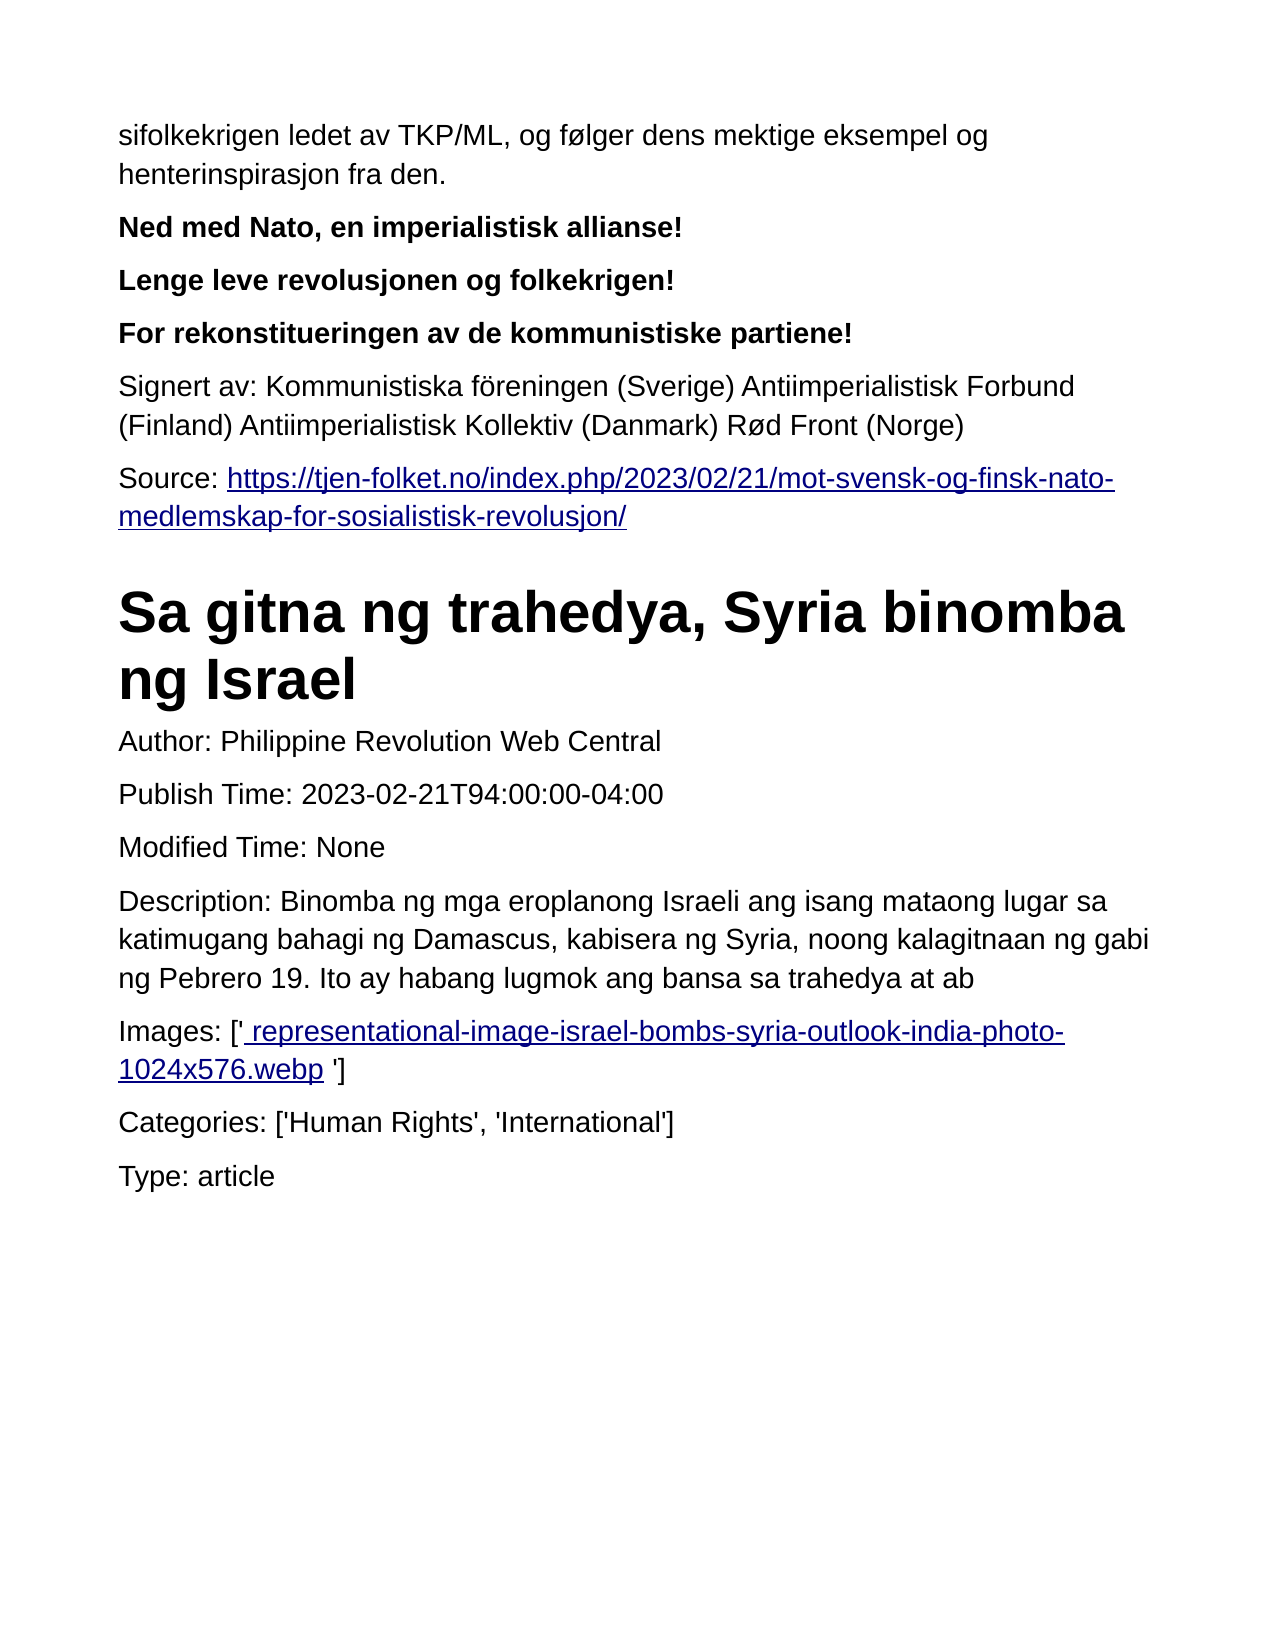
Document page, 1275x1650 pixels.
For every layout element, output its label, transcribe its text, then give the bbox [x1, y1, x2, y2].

text Categories: ['Human Rights', 'International'] [118, 1105, 1157, 1139]
text Type: article [118, 1158, 1157, 1192]
text Images: [' representational-image-israel-bombs-syria-outlook-india-photo-1024x576.webp '] [118, 1014, 1157, 1086]
text Publish Time: 2023-02-21T94:00:00-04:00 [118, 777, 1157, 811]
text Author: Philippine Revolution Web Central [118, 724, 1157, 758]
text Lenge leve revolusjonen og folkekrigen! [118, 263, 1157, 296]
subtitle Sa gitna ng trahedya, Syria binomba ng Israel [118, 577, 1157, 712]
text Source: https://tjen-folket.no/index.php/2023/02/21/mot-svensk-og-finsk-nato-medlemskap-for-sosialistisk-revolusjon/ [118, 461, 1157, 533]
text Ned med Nato, en imperialistisk allianse! [118, 210, 1157, 243]
text For rekonstitueringen av de kommunistiske partiene! [118, 316, 1157, 349]
text sifolkekrigen ledet av TKP/ML, og følger dens mektige eksempel og henterinspirasjon fra den. [118, 118, 1157, 190]
text Description: Binomba ng mga eroplanong Israeli ang isang mataong lugar sa katimugang bahagi ng Damascus, kabisera ng Syria, noong kalagitnaan ng gabi ng Pebrero 19. Ito ay habang lugmok ang bansa sa trahedya at ab [118, 883, 1157, 994]
text Modified Time: None [118, 830, 1157, 864]
text Signert av: Kommunistiska föreningen (Sverige) Antiimperialistisk Forbund (Finland) Antiimperialistisk Kollektiv (Danmark) Rød Front (Norge) [118, 369, 1157, 441]
